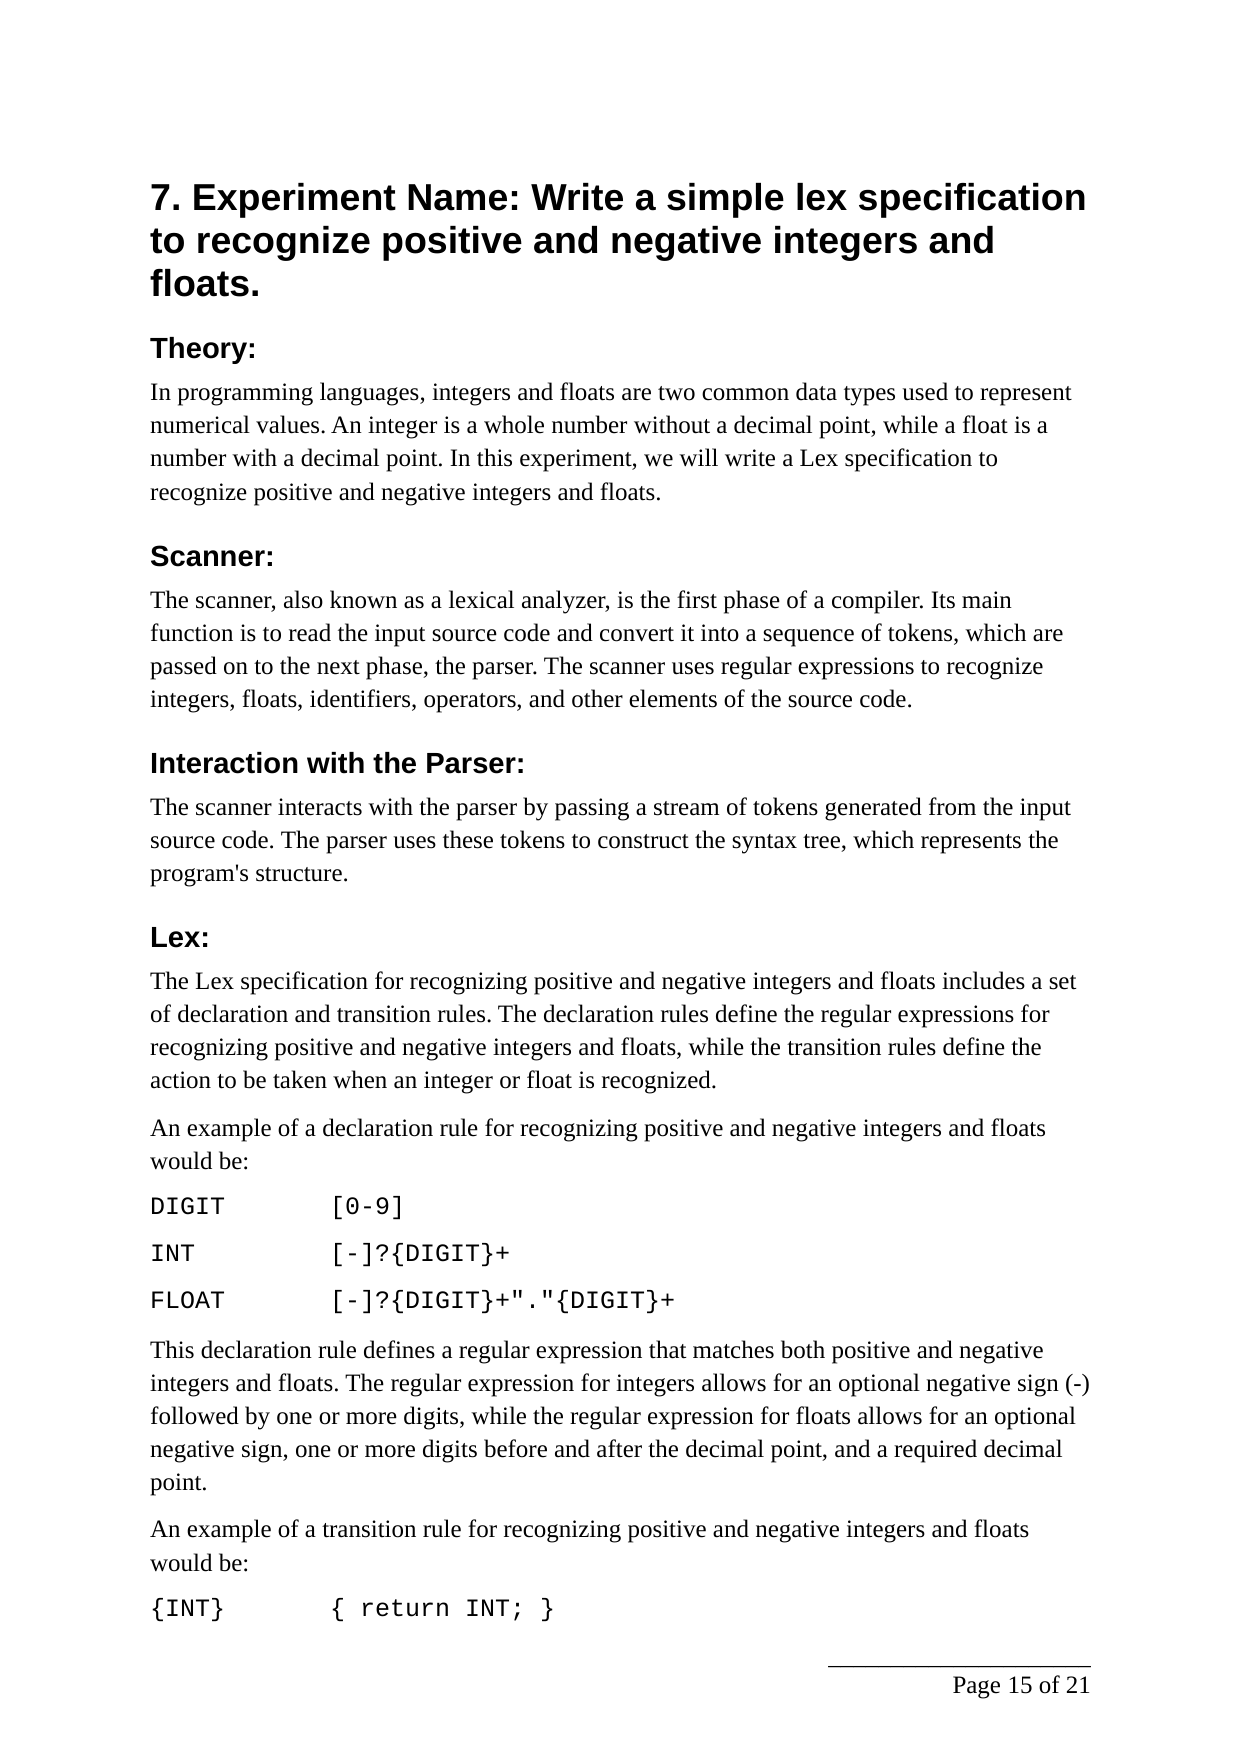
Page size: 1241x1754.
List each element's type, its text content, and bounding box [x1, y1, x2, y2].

text FLOAT [-]?{DIGIT}+"."{DIGIT}+ [150, 1288, 1091, 1316]
text {INT} { return INT; } [150, 1595, 1091, 1623]
text This declaration rule defines a regular expression that matches both positive and negative integers and floats. The regular expression for integers allows for an optional negative sign (-) followed by one or more digits, while the regular expression for floats allows for an optional negative sign, one or more digits before and after the decimal point, and a required decimal point. [150, 1335, 1091, 1496]
subtitle Scanner: [150, 539, 1091, 572]
text The scanner, also known as a lexical analyzer, is the first phase of a compiler. Its main function is to read the input source code and convert it into a sequence of tokens, which are passed on to the next phase, the parser. The scanner uses regular expressions to recognize integers, floats, identifiers, operators, and other elements of the source code. [150, 585, 1091, 713]
text The Lex specification for recognizing positive and negative integers and floats includes a set of declaration and transition rules. The declaration rules define the regular expressions for recognizing positive and negative integers and floats, while the transition rules define the action to be taken when an integer or float is recognized. [150, 966, 1091, 1094]
subtitle Lex: [150, 920, 1091, 954]
text In programming languages, integers and floats are two common data types used to represent numerical values. An integer is a whole number without a decimal point, while a float is a number with a decimal point. In this experiment, we will write a Lex specification to recognize positive and negative integers and floats. [150, 377, 1091, 505]
text An example of a declaration rule for recognizing positive and negative integers and floats would be: [150, 1113, 1091, 1175]
text An example of a transition rule for recognizing positive and negative integers and floats would be: [150, 1514, 1091, 1576]
text INT [-]?{DIGIT}+ [150, 1241, 1091, 1269]
text The scanner interacts with the parser by passing a stream of tokens generated from the input source code. The parser uses these tokens to construct the syntax tree, which represents the program's structure. [150, 792, 1091, 887]
subtitle Theory: [150, 331, 1091, 365]
text DIGIT [0-9] [150, 1194, 1091, 1222]
subtitle 7. Experiment Name: Write a simple lex specification to recognize positive and negative integers and floats. [150, 175, 1091, 304]
subtitle Interaction with the Parser: [150, 746, 1091, 779]
